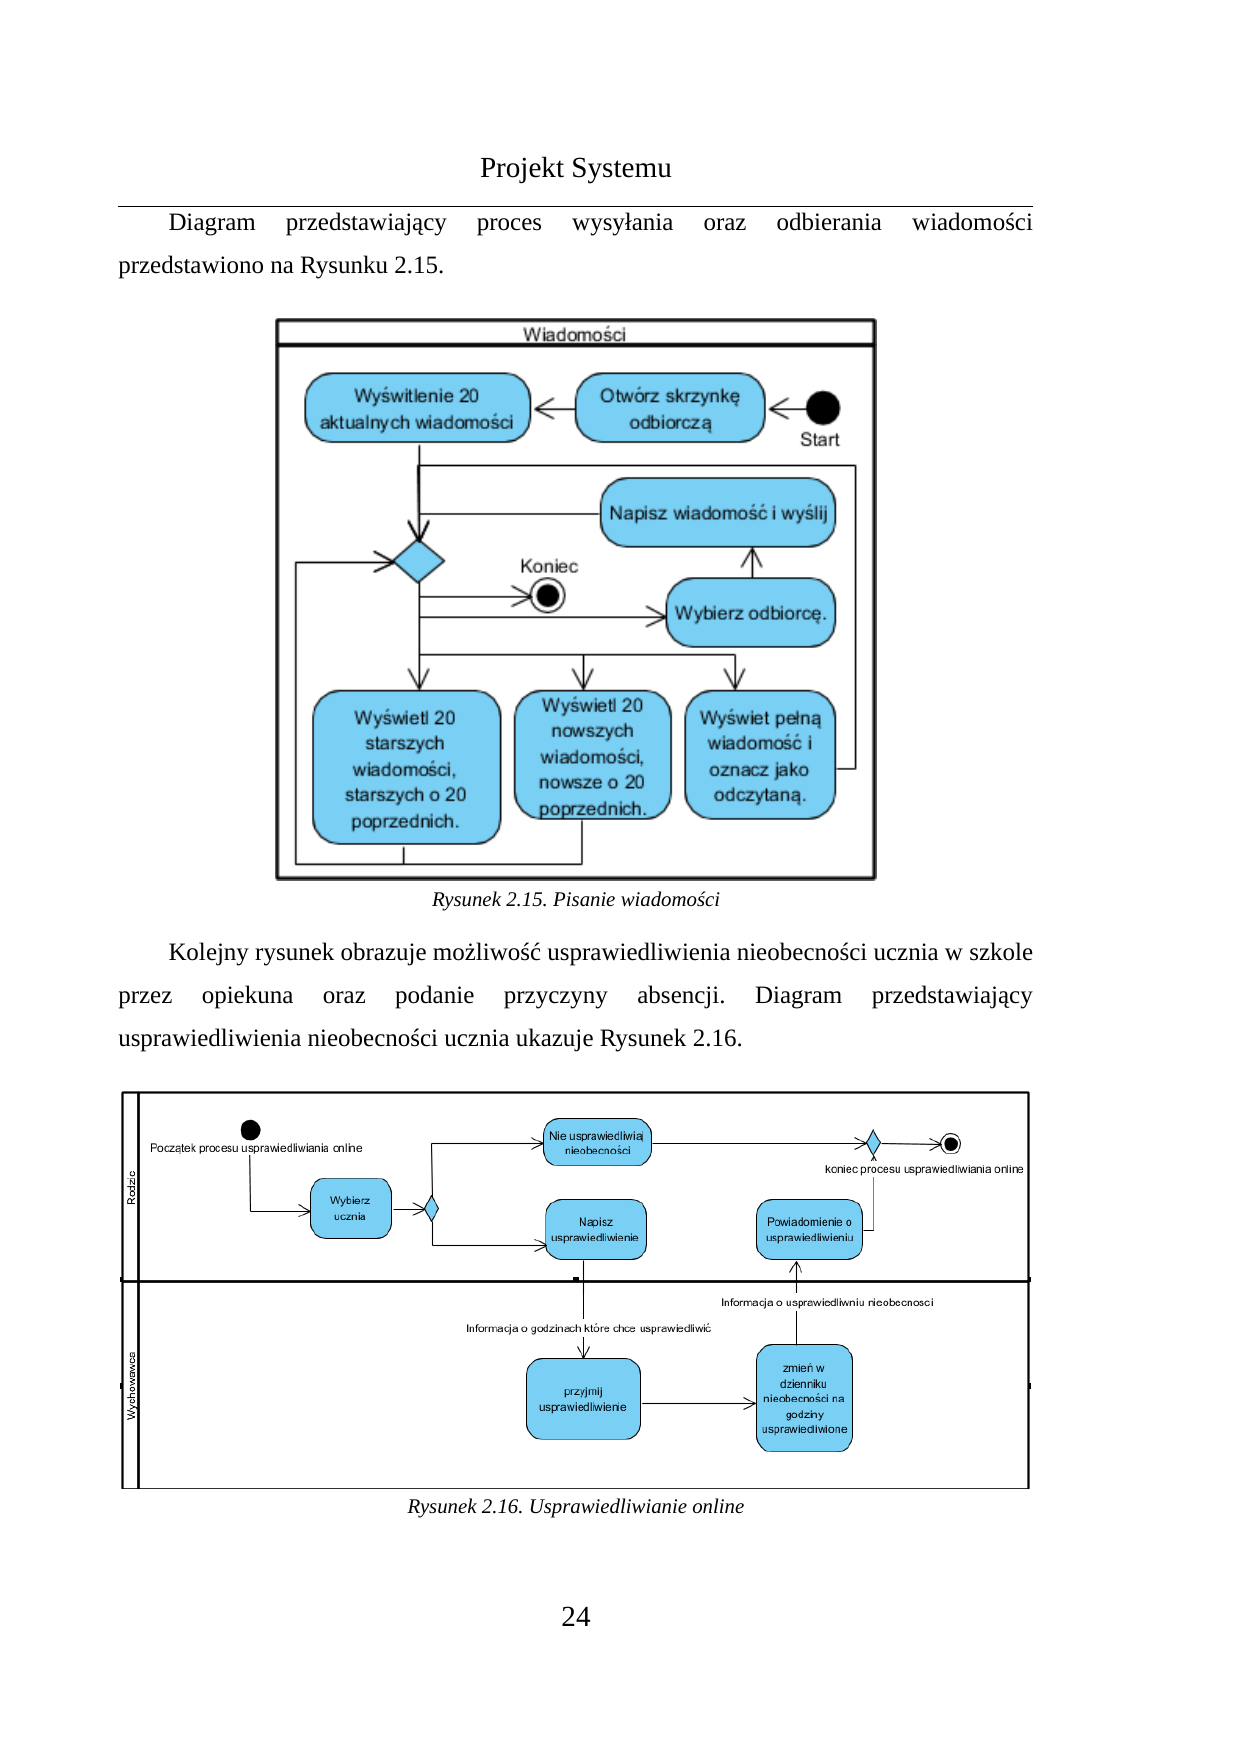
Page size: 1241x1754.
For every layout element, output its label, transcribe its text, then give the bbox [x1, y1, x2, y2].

picture [121, 1091, 1031, 1489]
text Kolejny rysunek obrazuje możliwość usprawiedliwienia nieobecności ucznia w szkole przez opiekuna oraz podanie przyczyny absencji. Diagram przedstawiający usprawiedliwienia nieobecności ucznia ukazuje Rysunek 2.16. [118, 937, 1033, 1052]
picture [275, 318, 877, 881]
text Rysunek 2.15. Pisanie wiadomości [274, 317, 878, 911]
text Rysunek 2.16. Usprawiedliwianie online [120, 1091, 1032, 1518]
text Diagram przedstawiający proces wysyłania oraz odbierania wiadomości przedstawiono na Rysunku 2.15. [118, 207, 1033, 278]
